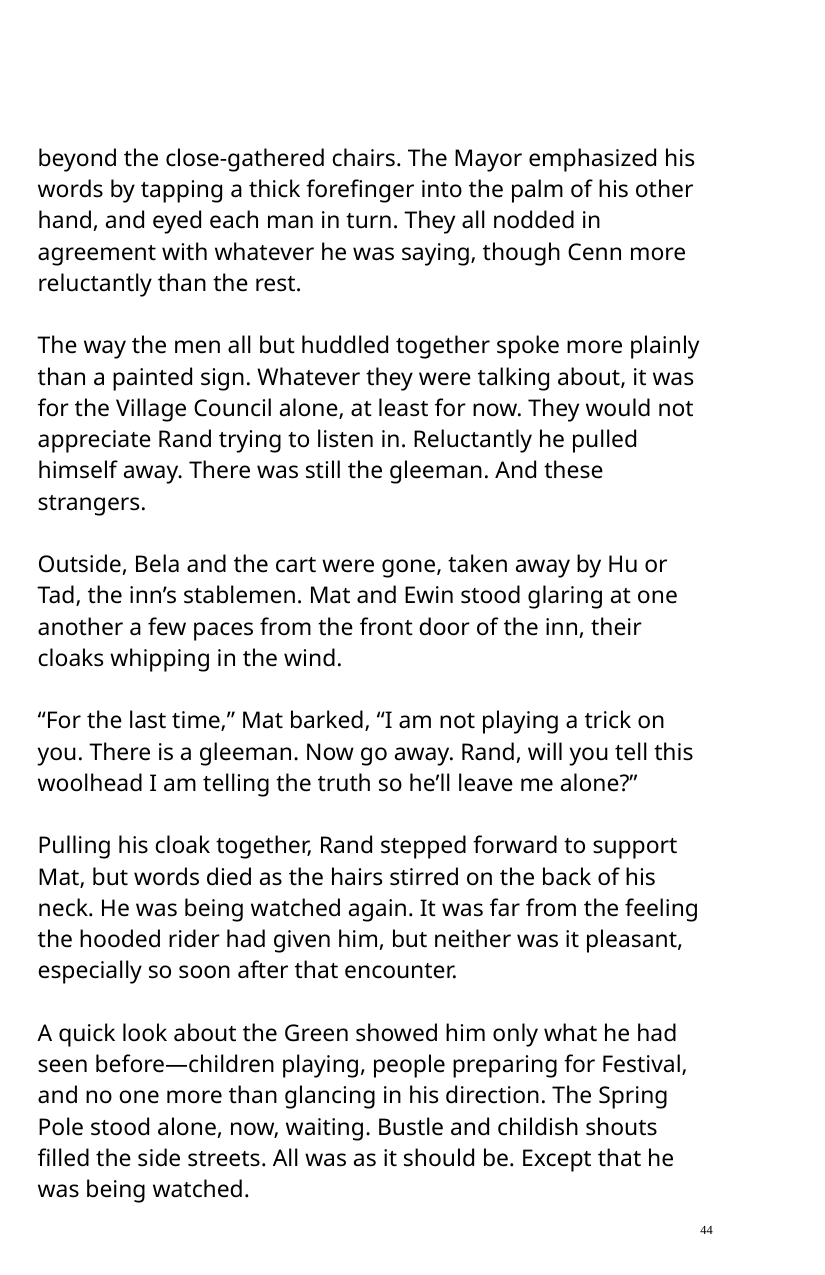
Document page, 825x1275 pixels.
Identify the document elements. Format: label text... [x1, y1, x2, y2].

text The way the men all but huddled together spoke more plainly than a painted sign. Whatever they were talking about, it was for the Village Council alone, at least for now. They would not appreciate Rand trying to listen in. Reluctantly he pulled himself away. There was still the gleeman. And these strangers. [37, 329, 712, 517]
text Pulling his cloak together, Rand stepped forward to support Mat, but words died as the hairs stirred on the back of his neck. He was being watched again. It was far from the feeling the hooded rider had given him, but neither was it pleasant, especially so soon after that encounter. [37, 829, 712, 986]
text A quick look about the Green showed him only what he had seen before—children playing, people preparing for Festival, and no one more than glancing in his direction. The Spring Pole stood alone, now, waiting. Bustle and childish shouts filled the side streets. All was as it should be. Except that he was being watched. [37, 1017, 712, 1204]
text beyond the close-gathered chairs. The Mayor emphasized his words by tapping a thick forefinger into the palm of his other hand, and eyed each man in turn. They all nodded in agreement with whatever he was saying, though Cenn more reluctantly than the rest. [37, 142, 712, 298]
text “For the last time,” Mat barked, “I am not playing a trick on you. There is a gleeman. Now go away. Rand, will you tell this woolhead I am telling the truth so he’ll leave me alone?” [37, 704, 712, 798]
text Outside, Bela and the cart were gone, taken away by Hu or Tad, the inn’s stablemen. Mat and Ewin stood glaring at one another a few paces from the front door of the inn, their cloaks whipping in the wind. [37, 548, 712, 673]
